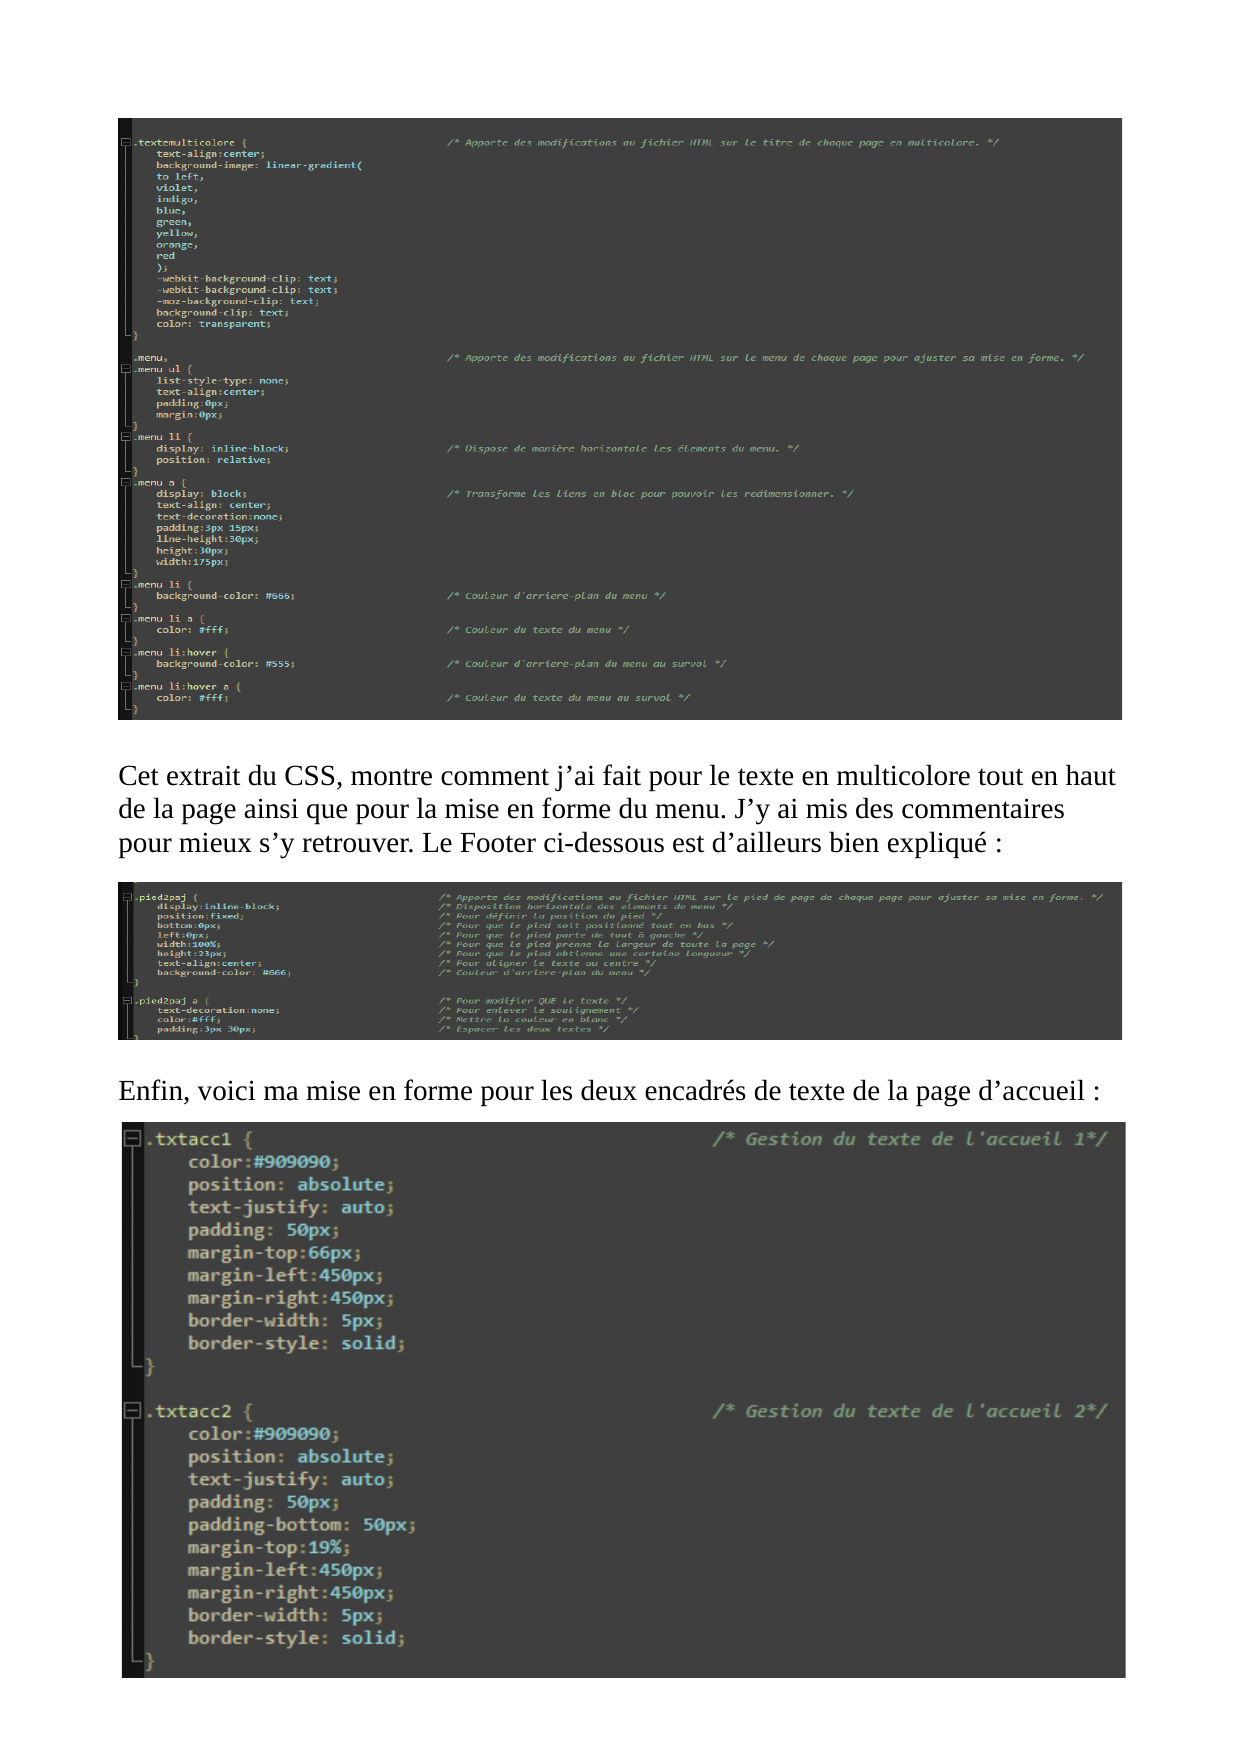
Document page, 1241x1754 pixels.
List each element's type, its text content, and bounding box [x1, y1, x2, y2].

text Enfin, voici ma mise en forme pour les deux encadrés de texte de la page d’accueil : [118, 1073, 1122, 1107]
picture [118, 118, 1123, 720]
picture [118, 882, 1123, 1040]
picture [121, 1122, 1126, 1678]
text Cet extrait du CSS, montre comment j’ai fait pour le texte en multicolore tout en haut de la page ainsi que pour la mise en forme du menu. J’y ai mis des commentaires pour mieux s’y retrouver. Le Footer ci-dessous est d’ailleurs bien expliqué : [118, 758, 1122, 858]
